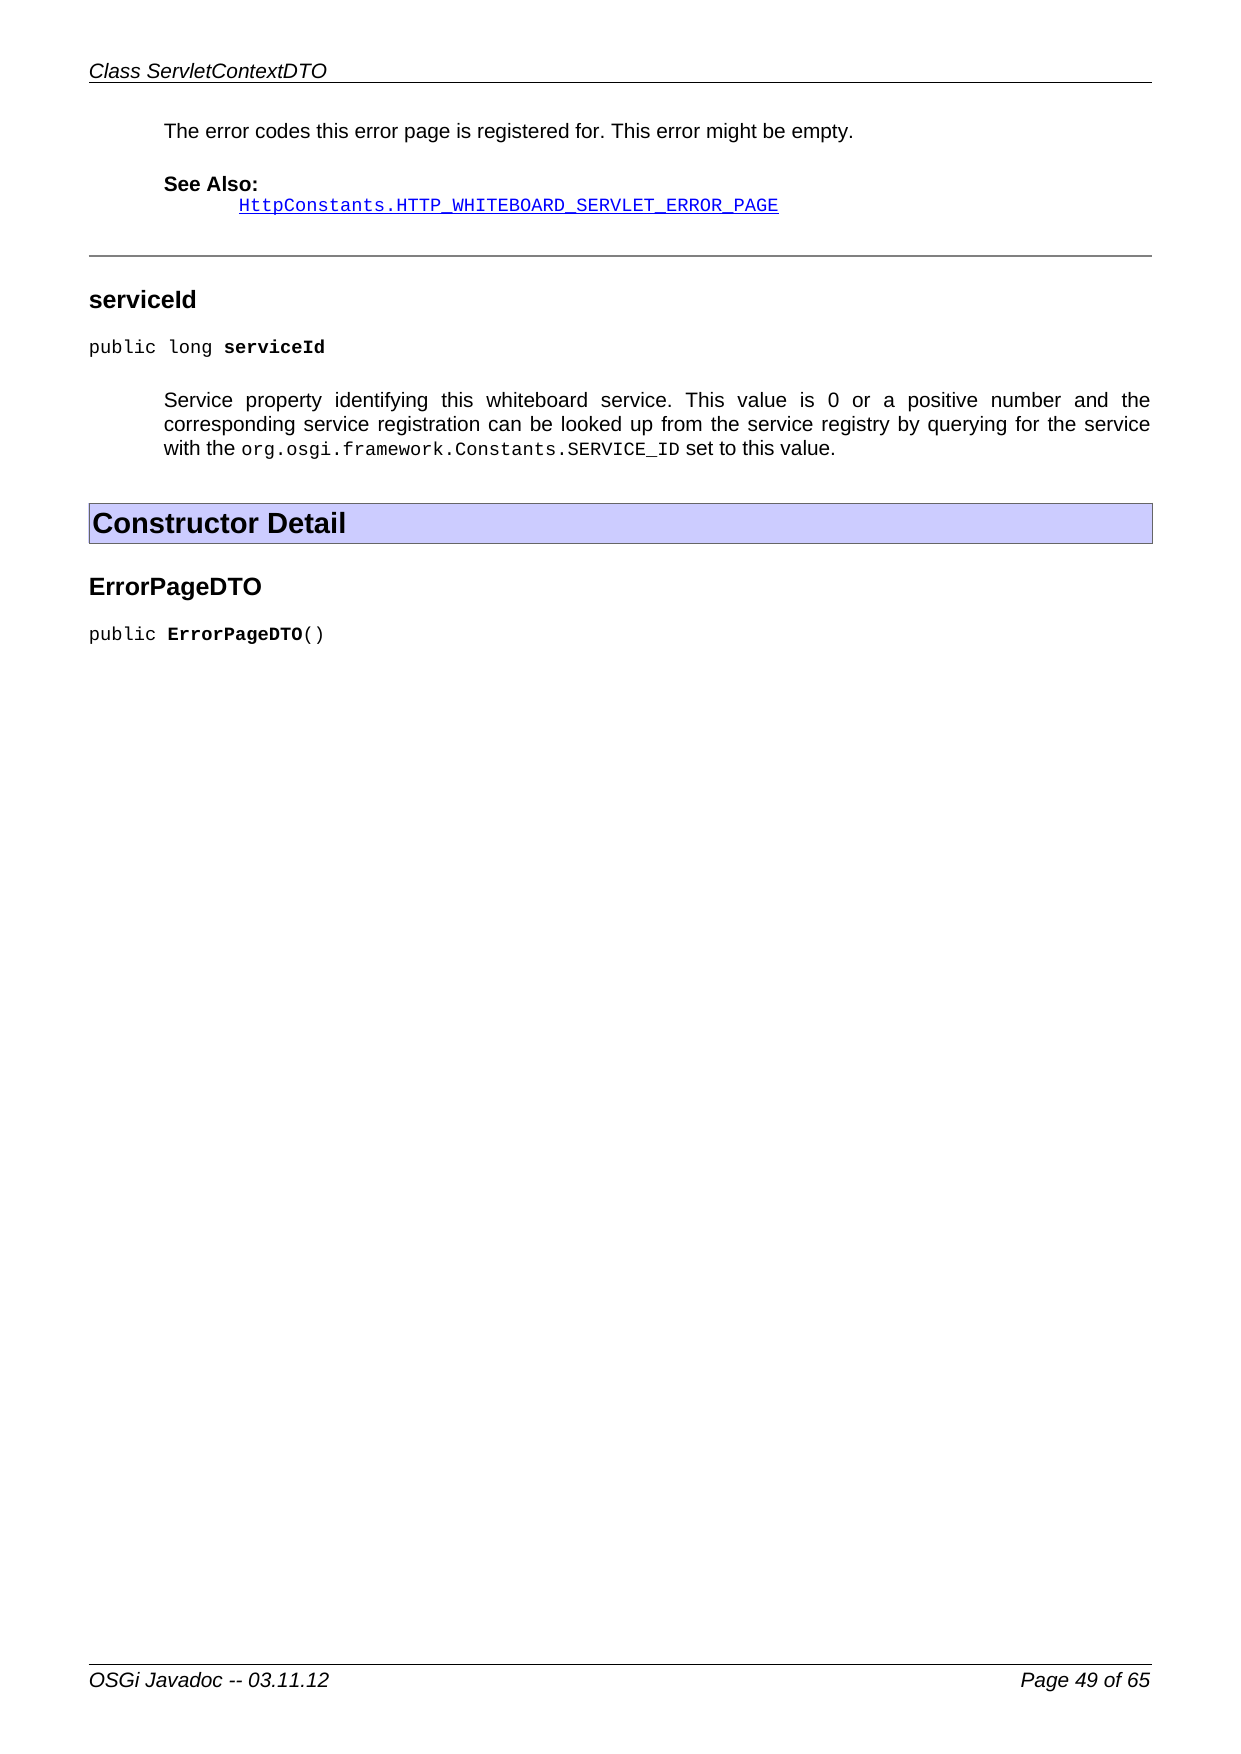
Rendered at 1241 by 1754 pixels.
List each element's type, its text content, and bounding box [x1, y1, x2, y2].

text public long serviceId [88, 338, 1152, 359]
subtitle Constructor Detail [90, 504, 1152, 543]
subtitle serviceId [88, 285, 1152, 314]
text Service property identifying this whiteboard service. This value is 0 or a positive number and the corresponding service registration can be looked up from the service registry by querying for the service with the org.osgi.framework.Constants.SERVICE_ID set to this value. [163, 388, 1152, 461]
text HttpConstants.HTTP_WHITEBOARD_SERVLET_ERROR_PAGE [238, 196, 1152, 217]
text public ErrorPageDTO() [88, 625, 1152, 646]
text The error codes this error page is registered for. This error might be empty. [163, 118, 1152, 142]
text See Also: [163, 172, 1152, 196]
subtitle ErrorPageDTO [88, 572, 1152, 601]
